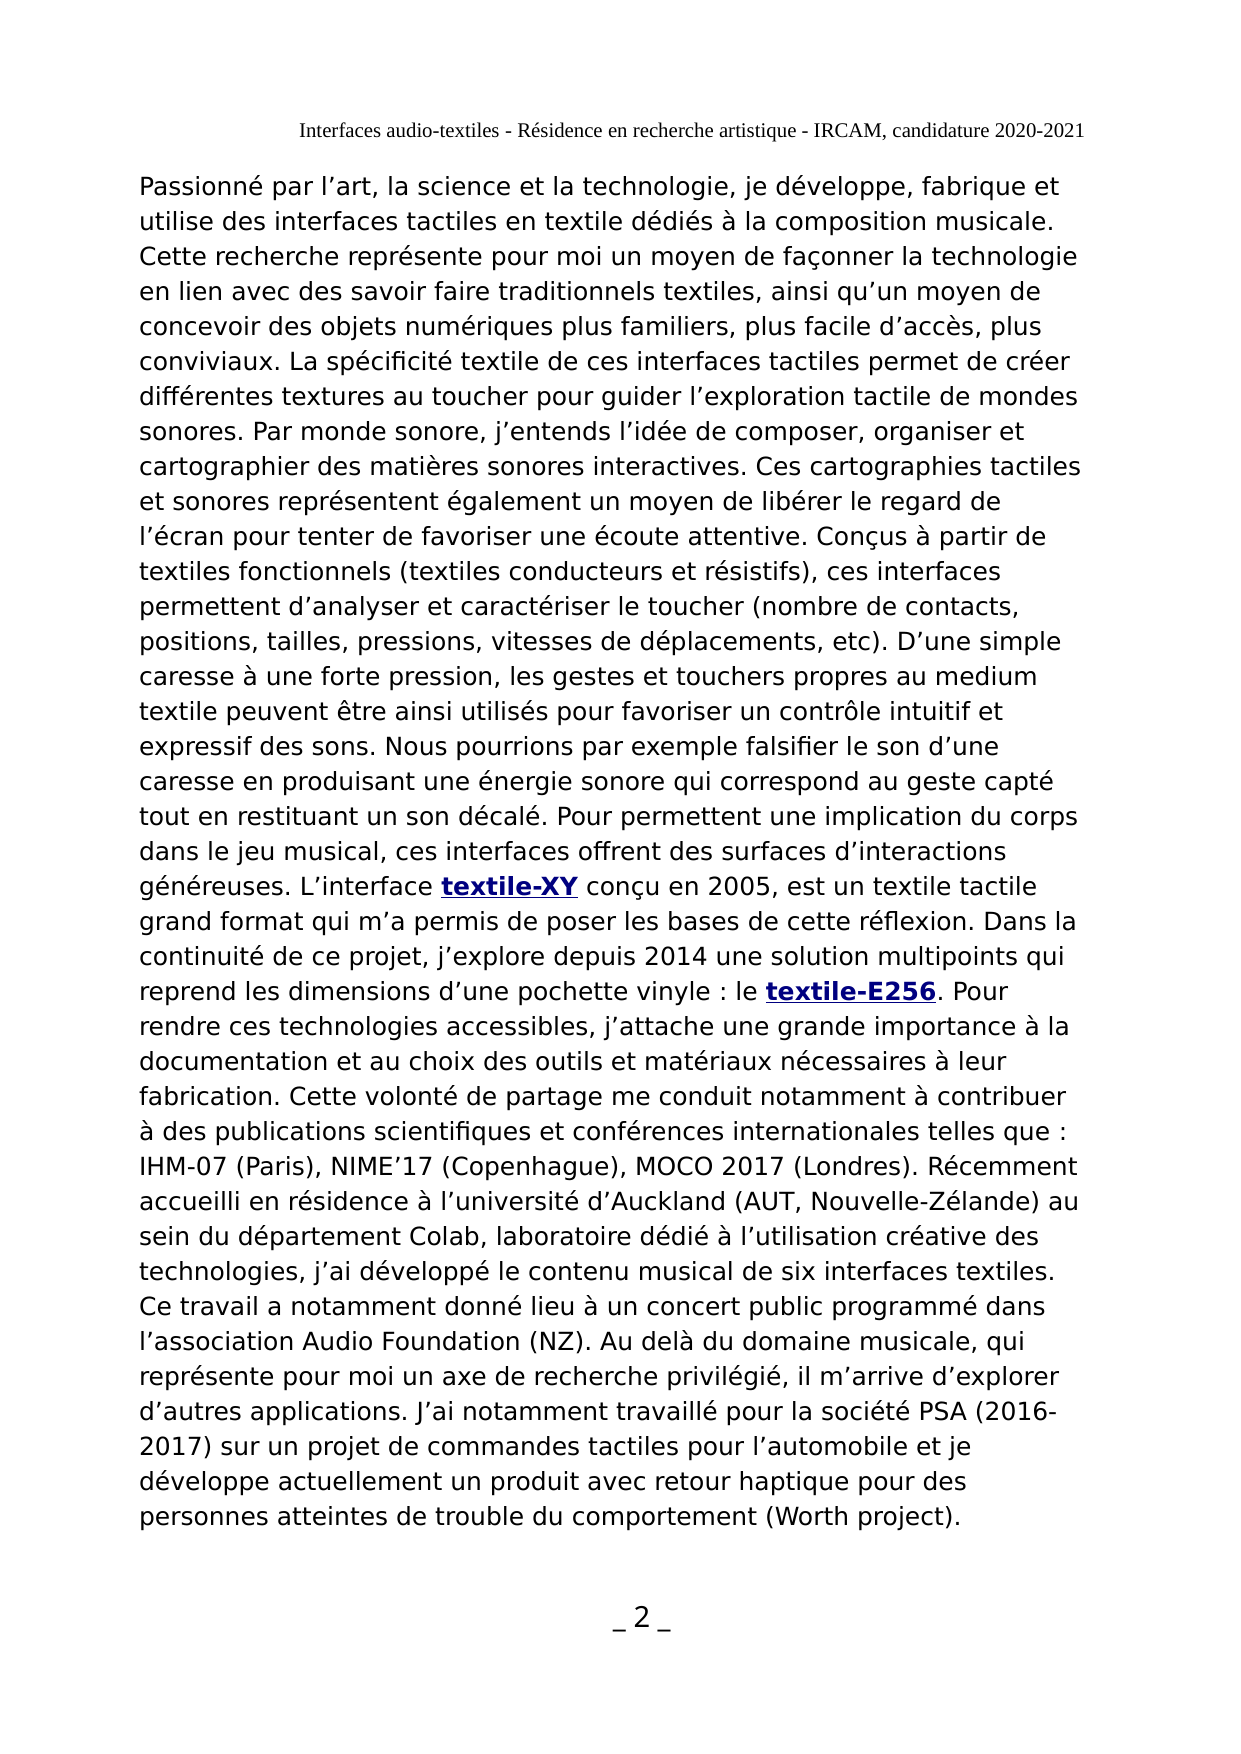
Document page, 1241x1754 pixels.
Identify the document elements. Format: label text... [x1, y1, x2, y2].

text Passionné par l’art, la science et la technologie, je développe, fabrique et utilise des interfaces tactiles en textile dédiés à la composition musicale. Cette recherche représente pour moi un moyen de façonner la technologie en lien avec des savoir faire traditionnels textiles, ainsi qu’un moyen de concevoir des objets numériques plus familiers, plus facile d’accès, plus conviviaux. La spécificité textile de ces interfaces tactiles permet de créer différentes textures au toucher pour guider l’exploration tactile de mondes sonores. Par monde sonore, j’entends l’idée de composer, organiser et cartographier des matières sonores interactives. Ces cartographies tactiles et sonores représentent également un moyen de libérer le regard de l’écran pour tenter de favoriser une écoute attentive. Conçus à partir de textiles fonctionnels (textiles conducteurs et résistifs), ces interfaces permettent d’analyser et caractériser le toucher (nombre de contacts, positions, tailles, pressions, vitesses de déplacements, etc). D’une simple caresse à une forte pression, les gestes et touchers propres au medium textile peuvent être ainsi utilisés pour favoriser un contrôle intuitif et expressif des sons. Nous pourrions par exemple falsifier le son d’une caresse en produisant une énergie sonore qui correspond au geste capté tout en restituant un son décalé. Pour permettent une implication du corps dans le jeu musical, ces interfaces offrent des surfaces d’interactions généreuses. L’interface textile-XY conçu en 2005, est un textile tactile grand format qui m’a permis de poser les bases de cette réflexion. Dans la continuité de ce projet, j’explore depuis 2014 une solution multipoints qui reprend les dimensions d’une pochette vinyle : le textile-E256. Pour rendre ces technologies accessibles, j’attache une grande importance à la documentation et au choix des outils et matériaux nécessaires à leur fabrication. Cette volonté de partage me conduit notamment à contribuer à des publications scientifiques et conférences internationales telles que : IHM-07 (Paris), NIME’17 (Copenhague), MOCO 2017 (Londres). Récemment accueilli en résidence à l’université d’Auckland (AUT, Nouvelle-Zélande) au sein du département Colab, laboratoire dédié à l’utilisation créative des technologies, j’ai développé le contenu musical de six interfaces textiles. Ce travail a notamment donné lieu à un concert public programmé dans l’association Audio Foundation (NZ). Au delà du domaine musicale, qui représente pour moi un axe de recherche privilégié, il m’arrive d’explorer d’autres applications. J’ai notamment travaillé pour la société PSA (2016-2017) sur un projet de commandes tactiles pour l’automobile et je développe actuellement un produit avec retour haptique pour des personnes atteintes de trouble du comportement (Worth project). [139, 172, 1085, 1531]
